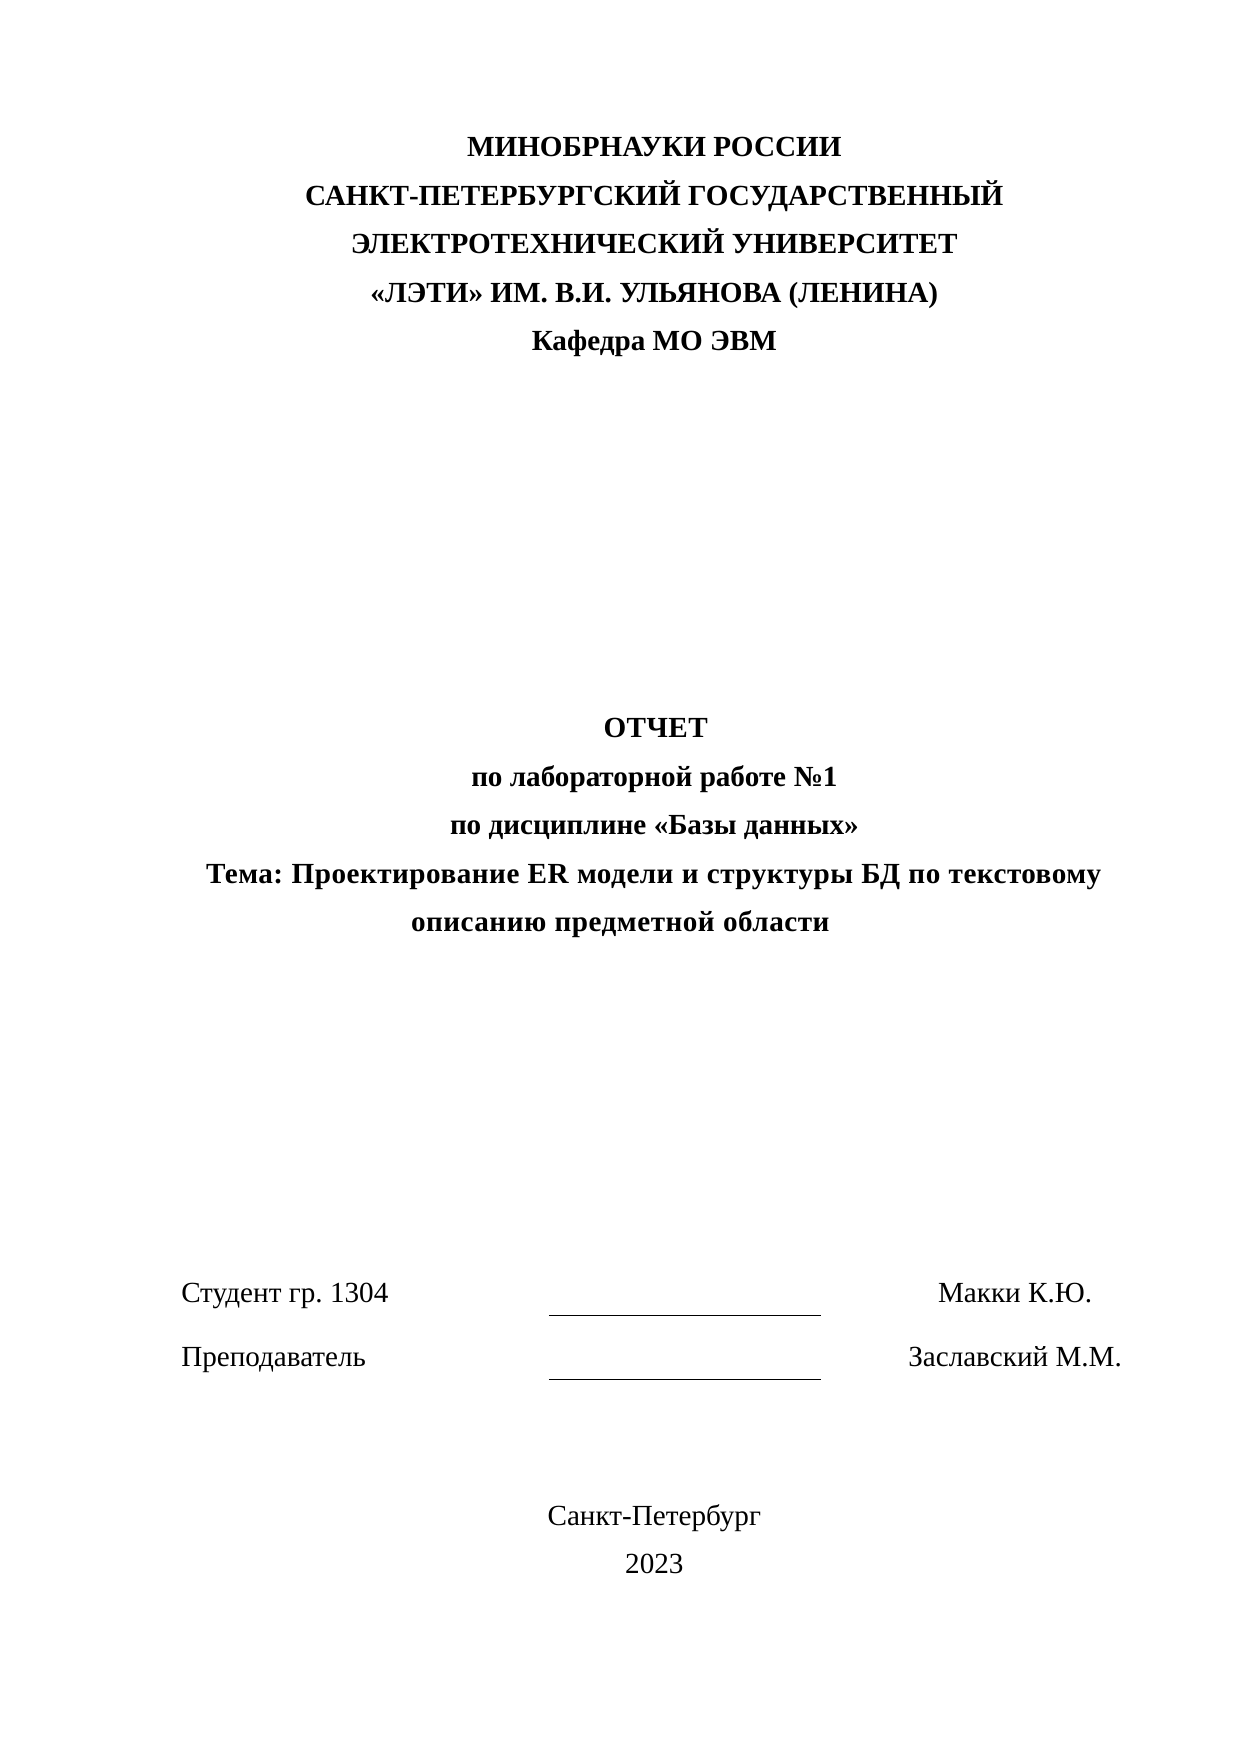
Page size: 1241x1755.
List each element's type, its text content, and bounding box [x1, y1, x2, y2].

text отчет [118, 706, 1122, 744]
table_header [549, 1251, 821, 1315]
text Санкт-Петербург [118, 1493, 1122, 1531]
text Тема: Проектирование ER модели и структуры БД по текстовому описанию предметной области [118, 851, 1122, 938]
text по дисциплине «Базы данных» [118, 802, 1122, 841]
text по лабораторной работе №1 [118, 754, 1122, 793]
table_cell Заславский М.М. [821, 1315, 1142, 1379]
text МИНОБРНАУКИ РОССИИ [118, 124, 1122, 163]
text «ЛЭТИ» им. В.И. Ульянова (Ленина) [118, 270, 1122, 308]
table_cell [549, 1316, 821, 1379]
text электротехнический университет [118, 221, 1122, 260]
table_cell Преподаватель [96, 1315, 549, 1379]
table_header Студент гр. 1304 [96, 1251, 549, 1315]
table_header Макки К.Ю. [821, 1251, 1142, 1315]
text Санкт-Петербургский государственный [118, 173, 1122, 211]
text Кафедра МО ЭВМ [118, 318, 1122, 357]
text 2023 [118, 1541, 1122, 1586]
